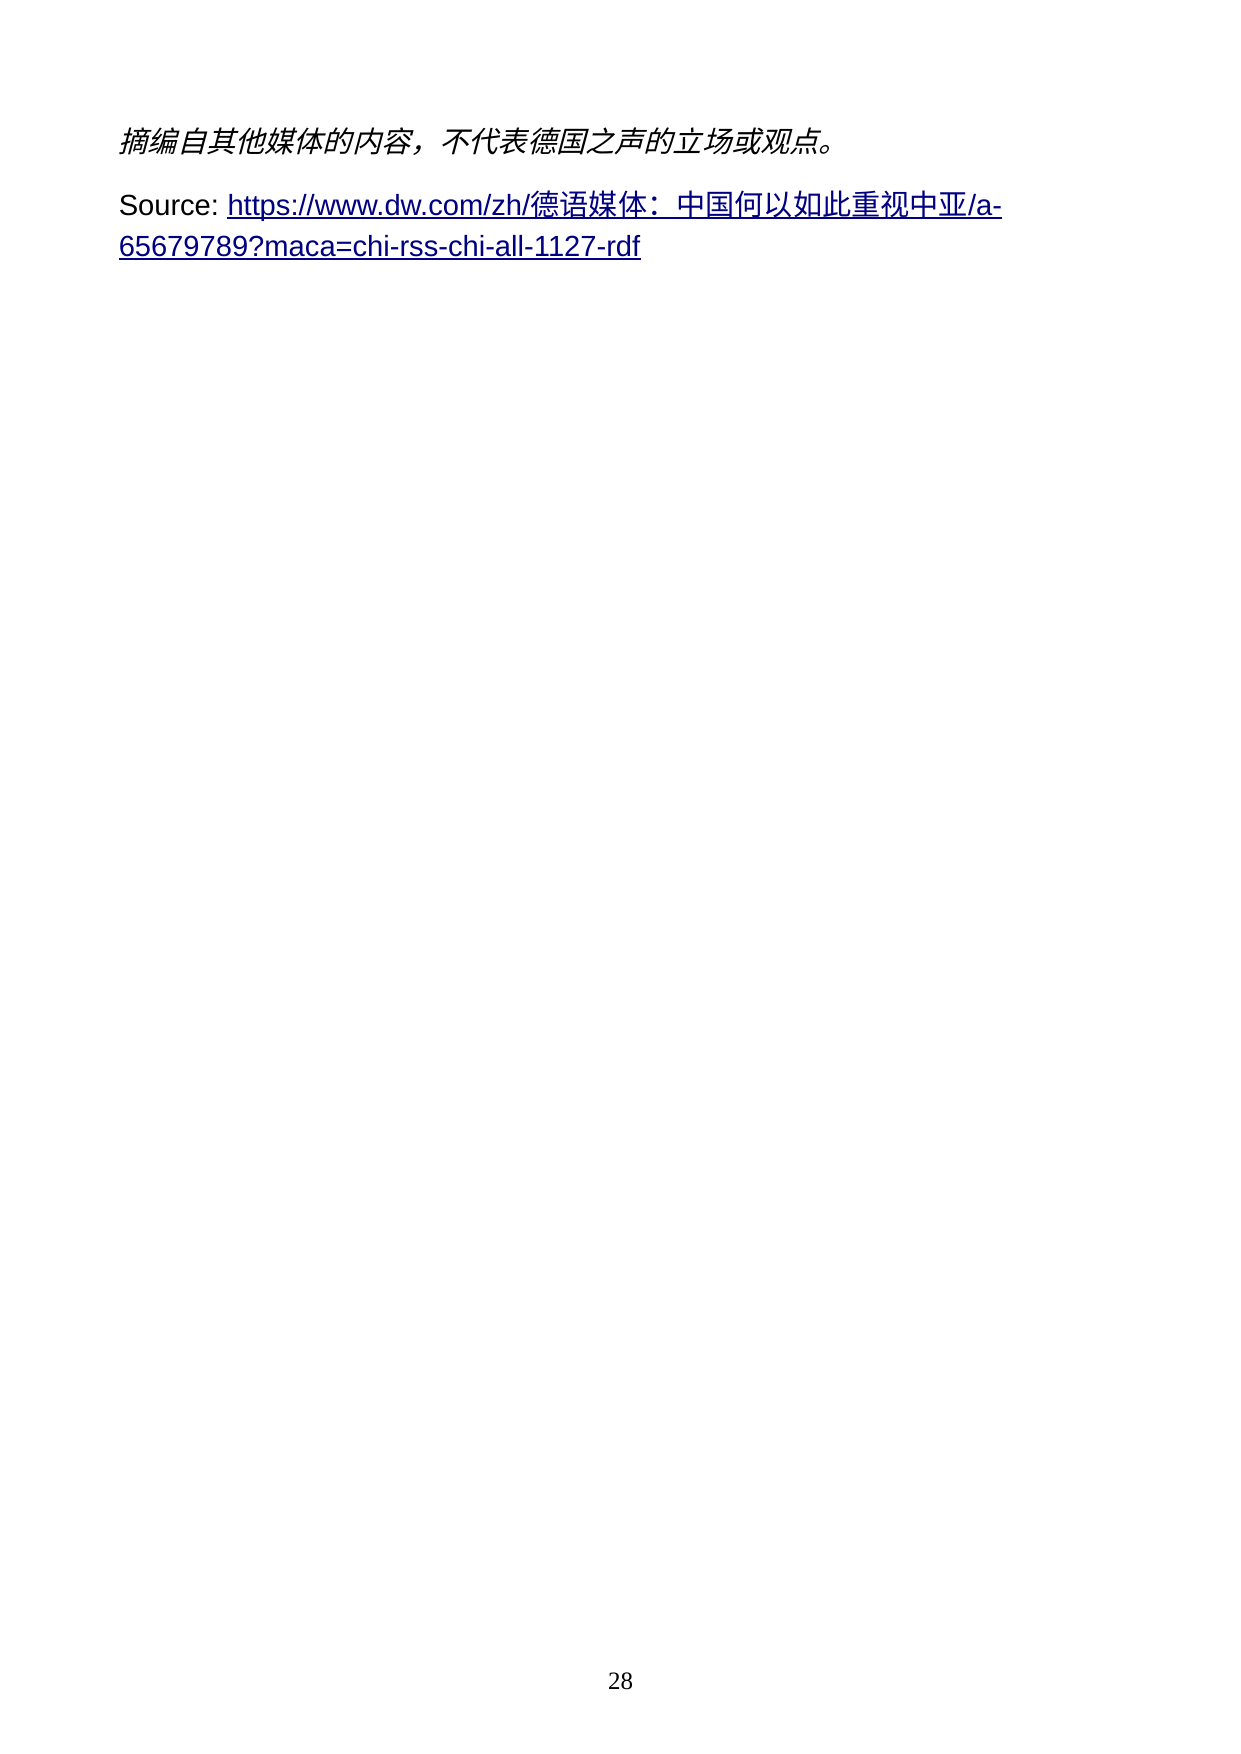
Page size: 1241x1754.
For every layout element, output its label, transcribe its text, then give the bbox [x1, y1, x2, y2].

text 摘编自其他媒体的内容，不代表德国之声的立场或观点。 [118, 118, 1122, 161]
text Source: https://www.dw.com/zh/德语媒体：中国何以如此重视中亚/a-65679789?maca=chi-rss-chi-all-1127-rdf [118, 182, 1122, 262]
